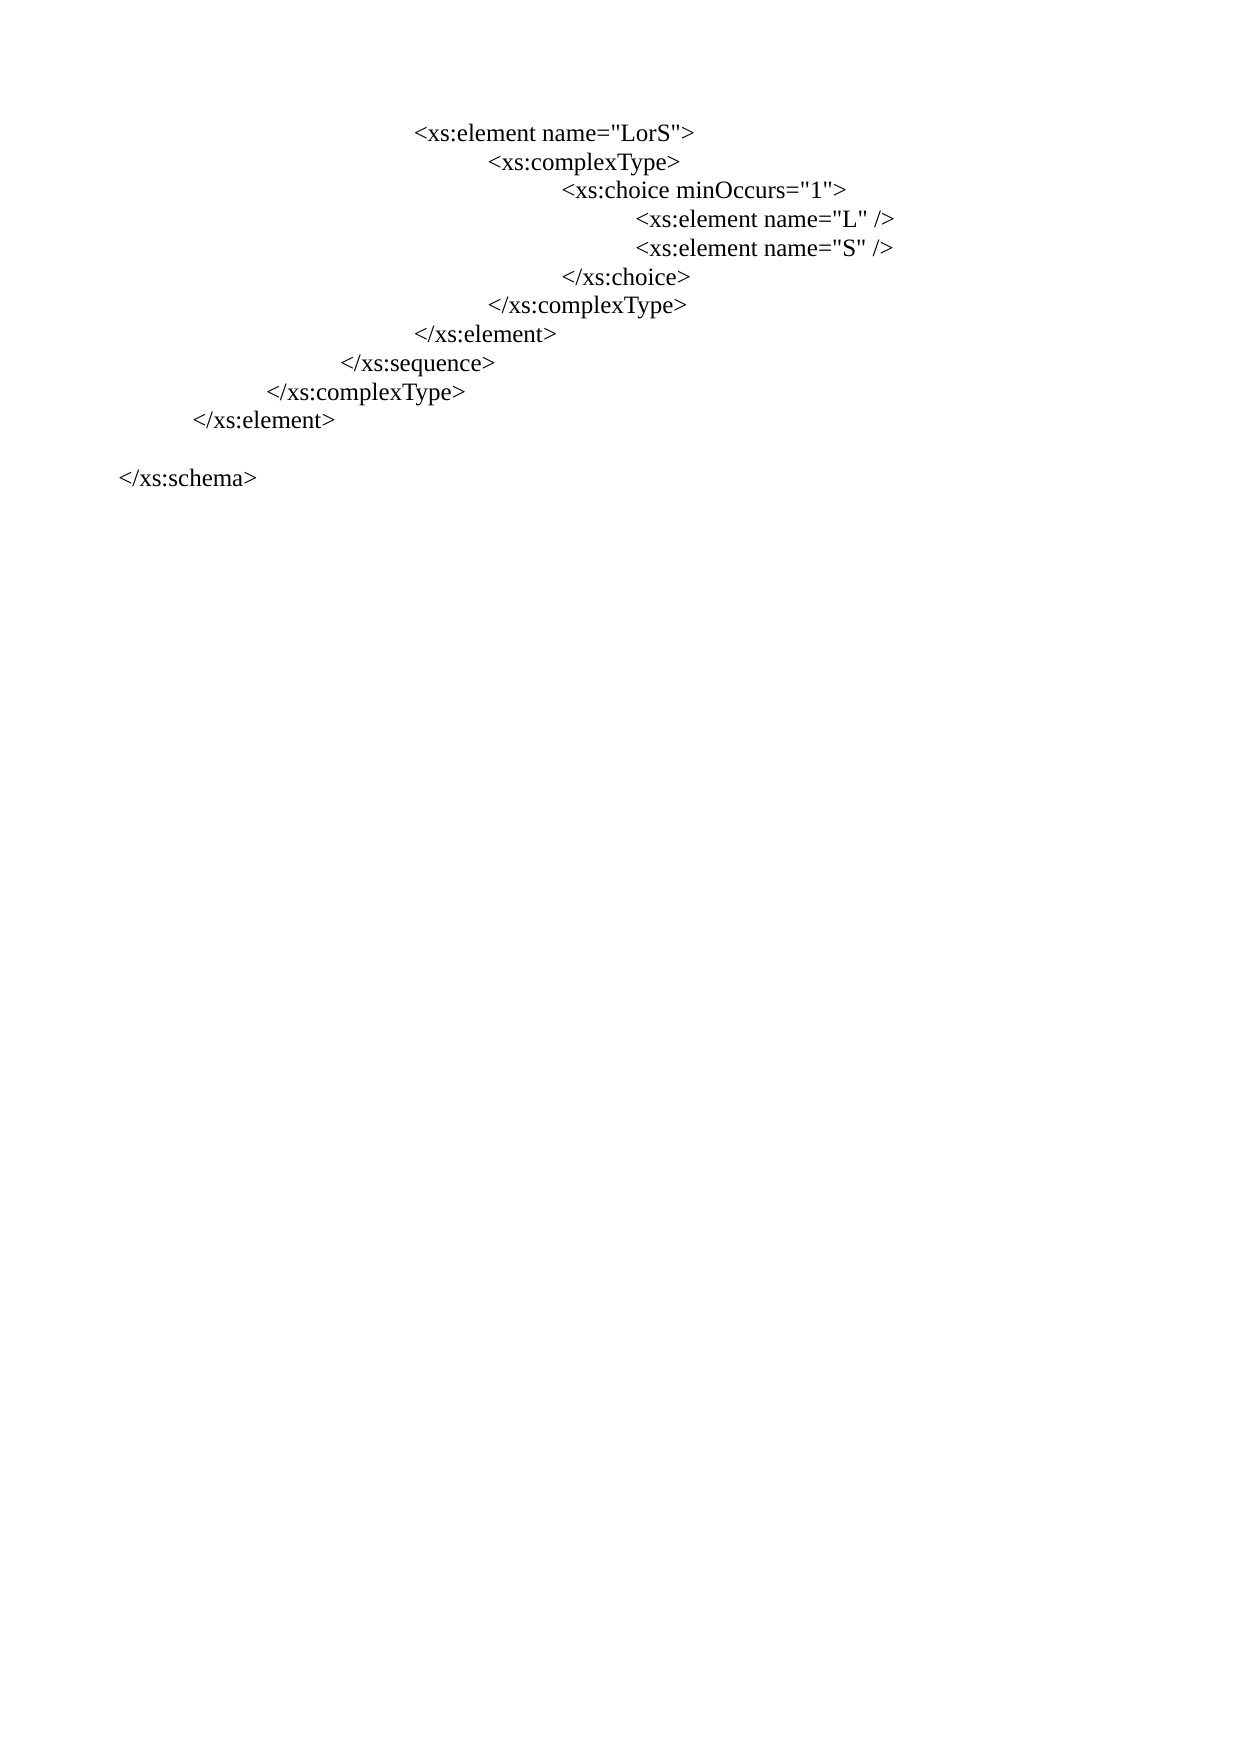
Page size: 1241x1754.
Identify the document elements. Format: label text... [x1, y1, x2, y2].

text </xs:complexType> [118, 377, 1122, 406]
text </xs:schema> [118, 463, 1122, 492]
text </xs:sequence> [118, 348, 1122, 377]
text <xs:element name="L" /> [118, 204, 1122, 233]
text </xs:element> [118, 319, 1122, 348]
text </xs:choice> [118, 262, 1122, 291]
text <xs:complexType> [118, 147, 1122, 176]
text </xs:element> [118, 406, 1122, 434]
text <xs:choice minOccurs="1"> [118, 176, 1122, 204]
text </xs:complexType> [118, 291, 1122, 319]
text <xs:element name="S" /> [118, 233, 1122, 262]
text <xs:element name="LorS"> [118, 118, 1122, 147]
